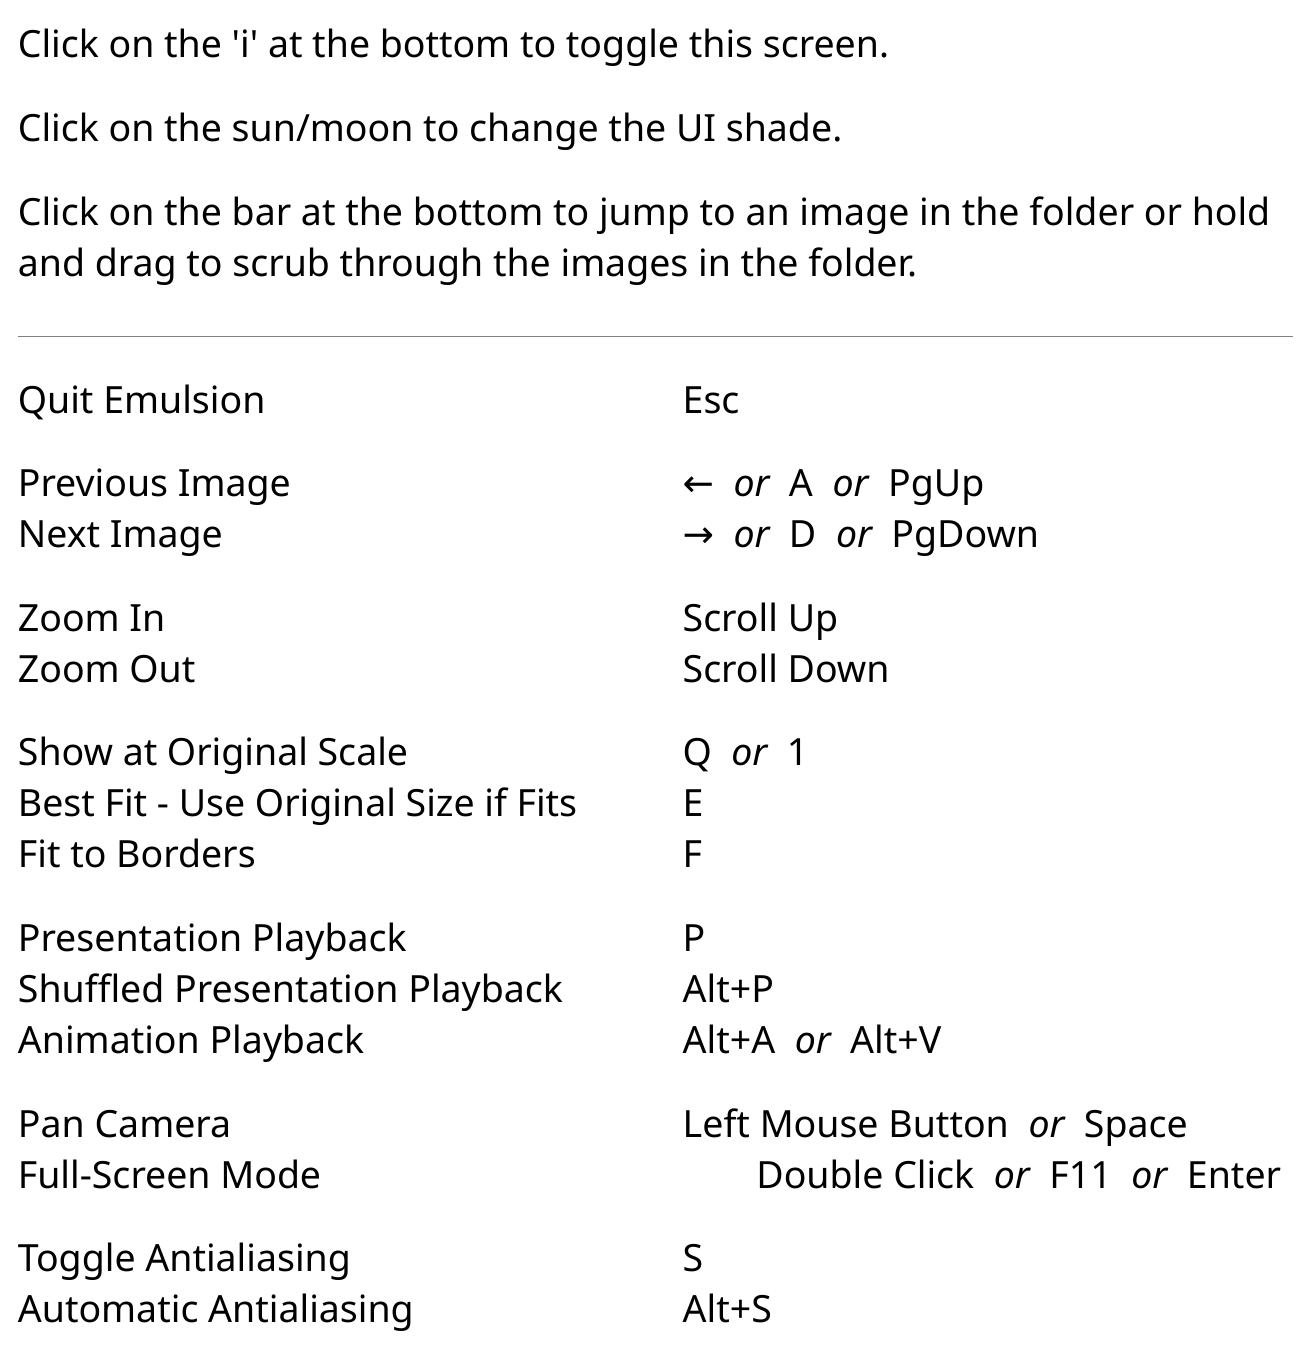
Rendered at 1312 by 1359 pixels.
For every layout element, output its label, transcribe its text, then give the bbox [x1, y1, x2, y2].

text Quit Emulsion Esc [18, 373, 1293, 424]
text Presentation Playback P Shuffled Presentation Playback Alt+P Animation Playback Alt+A or Alt+V [18, 911, 1293, 1064]
text Show at Original Scale Q or 1 Best Fit - Use Original Size if Fits E Fit to Borders F [18, 726, 1293, 879]
text Toggle Antialiasing S Automatic Antialiasing Alt+S [18, 1231, 1293, 1333]
text Previous Image ← or A or PgUp Next Image → or D or PgDown [18, 456, 1293, 558]
text Pan Camera Left Mouse Button or Space Full-Screen Mode Double Click or F11 or Enter [18, 1097, 1293, 1199]
text Click on the 'i' at the bottom to toggle this screen. [18, 18, 1293, 69]
text Click on the bar at the bottom to jump to an image in the folder or hold and drag to scrub through the images in the folder. [18, 185, 1293, 287]
text Click on the sun/moon to change the UI shade. [18, 101, 1293, 152]
text Zoom In Scroll Up Zoom Out Scroll Down [18, 591, 1293, 693]
